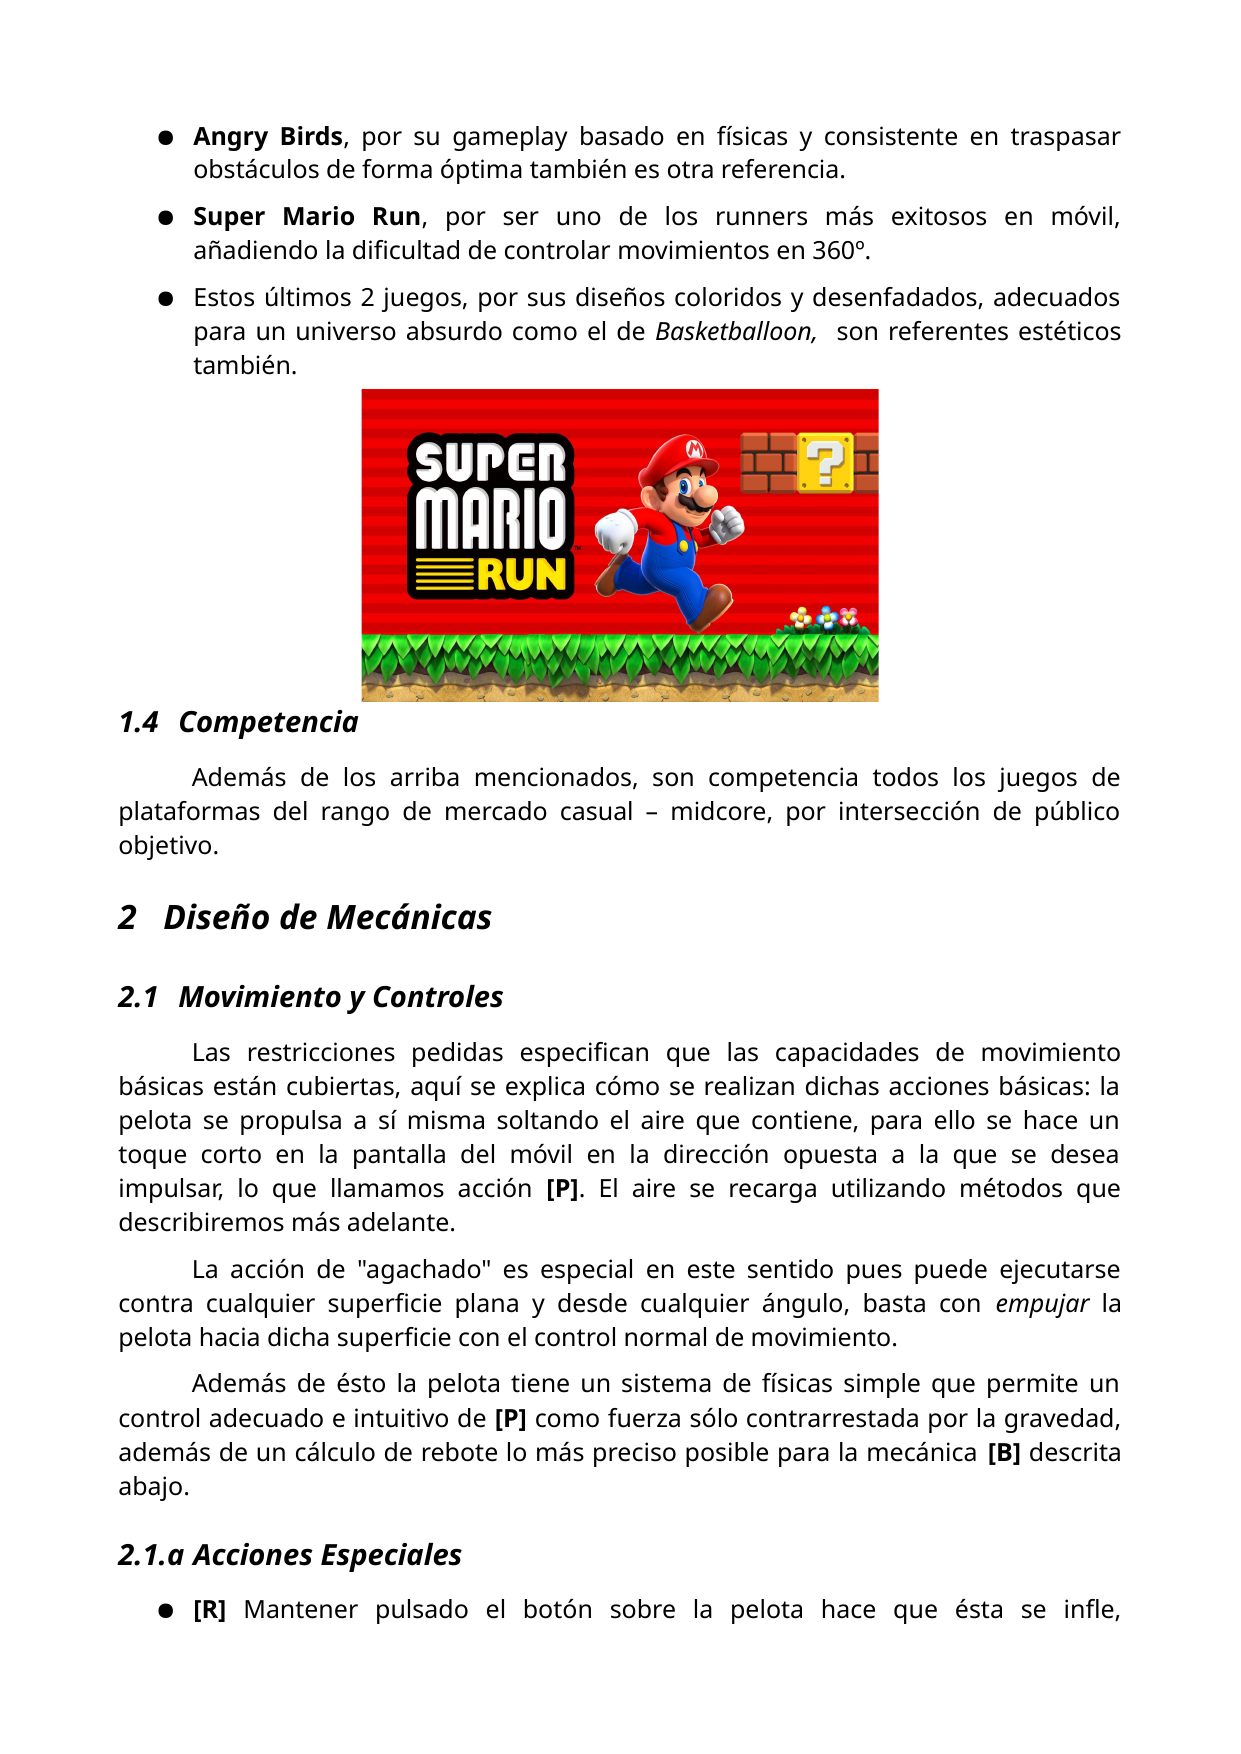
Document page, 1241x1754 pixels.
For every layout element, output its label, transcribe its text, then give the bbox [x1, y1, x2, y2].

text Además de ésto la pelota tiene un sistema de físicas simple que permite un control adecuado e intuitivo de [P] como fuerza sólo contrarrestada por la gravedad, además de un cálculo de rebote lo más preciso posible para la mecánica [B] descrita abajo. [118, 1366, 1122, 1502]
picture [361, 389, 879, 702]
list Super Mario Run, por ser uno de los runners más exitosos en móvil, añadiendo la dificultad de controlar movimientos en 360º. [156, 199, 1122, 267]
list [R] Mantener pulsado el botón sobre la pelota hace que ésta se infle, [156, 1592, 1122, 1626]
text La acción de "agachado" es especial en este sentido pues puede ejecutarse contra cualquier superficie plana y desde cualquier ángulo, basta con empujar la pelota hacia dicha superficie con el control normal de movimiento. [118, 1252, 1122, 1354]
list Angry Birds, por su gameplay basado en físicas y consistente en traspasar obstáculos de forma óptima también es otra referencia. [156, 118, 1122, 186]
subtitle Competencia [118, 413, 1122, 741]
text Además de los arriba mencionados, son competencia todos los juegos de plataformas del rango de mercado casual – midcore, por intersección de público objetivo. [118, 760, 1122, 862]
subtitle Diseño de Mecánicas [118, 893, 1122, 939]
text Las restricciones pedidas especifican que las capacidades de movimiento básicas están cubiertas, aquí se explica cómo se realizan dichas acciones básicas: la pelota se propulsa a sí misma soltando el aire que contiene, para ello se hace un toque corto en la pantalla del móvil en la dirección opuesta a la que se desea impulsar, lo que llamamos acción [P]. El aire se recarga utilizando métodos que describiremos más adelante. [118, 1035, 1122, 1239]
subtitle Movimiento y Controles [118, 977, 1122, 1016]
subtitle Acciones Especiales [118, 1534, 1122, 1573]
list Estos últimos 2 juegos, por sus diseños coloridos y desenfadados, adecuados para un universo absurdo como el de Basketballoon, son referentes estéticos también. [156, 279, 1122, 381]
